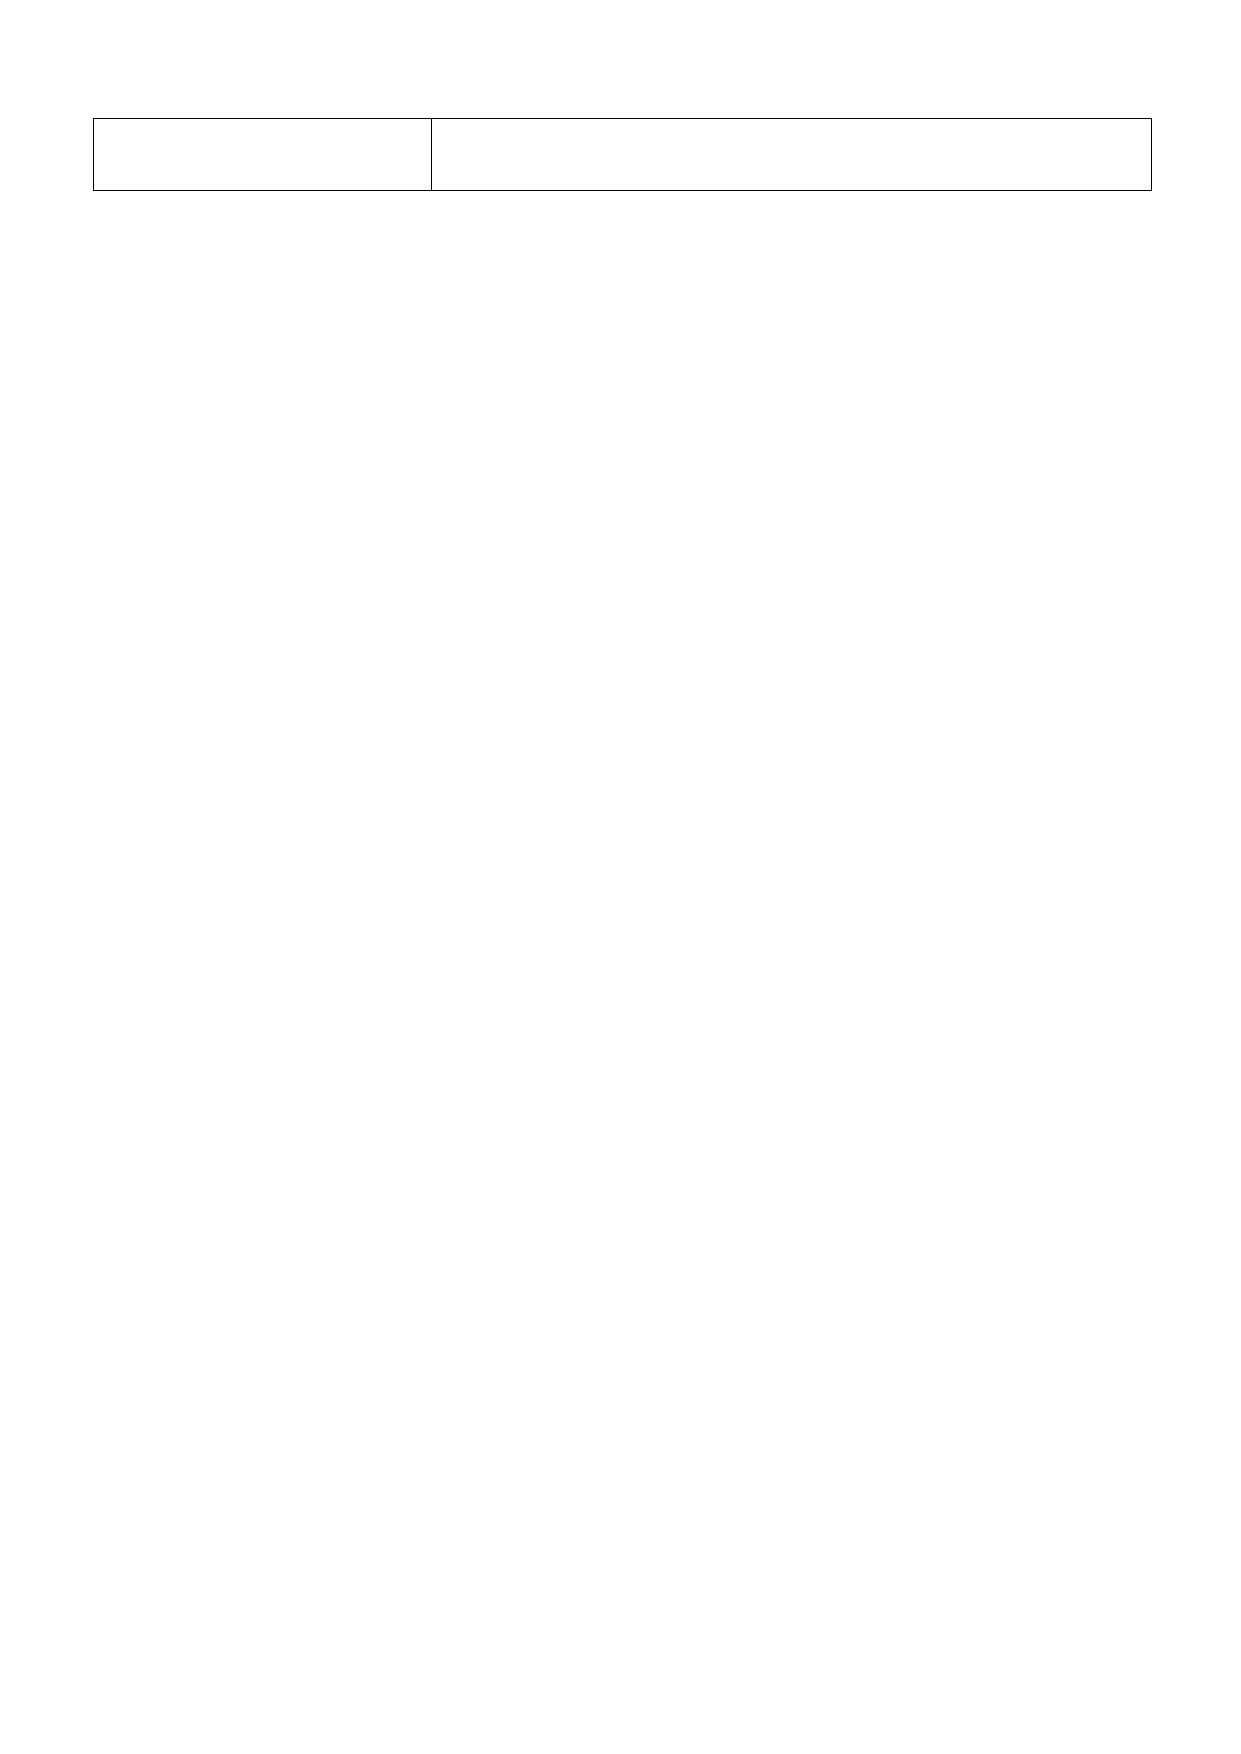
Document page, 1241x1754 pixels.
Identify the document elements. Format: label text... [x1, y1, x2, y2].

table_cell Show Slide Thank You [94, 119, 431, 190]
table_cell This is _________ from IIT Bombay signing off. Thank you. [432, 119, 1151, 190]
